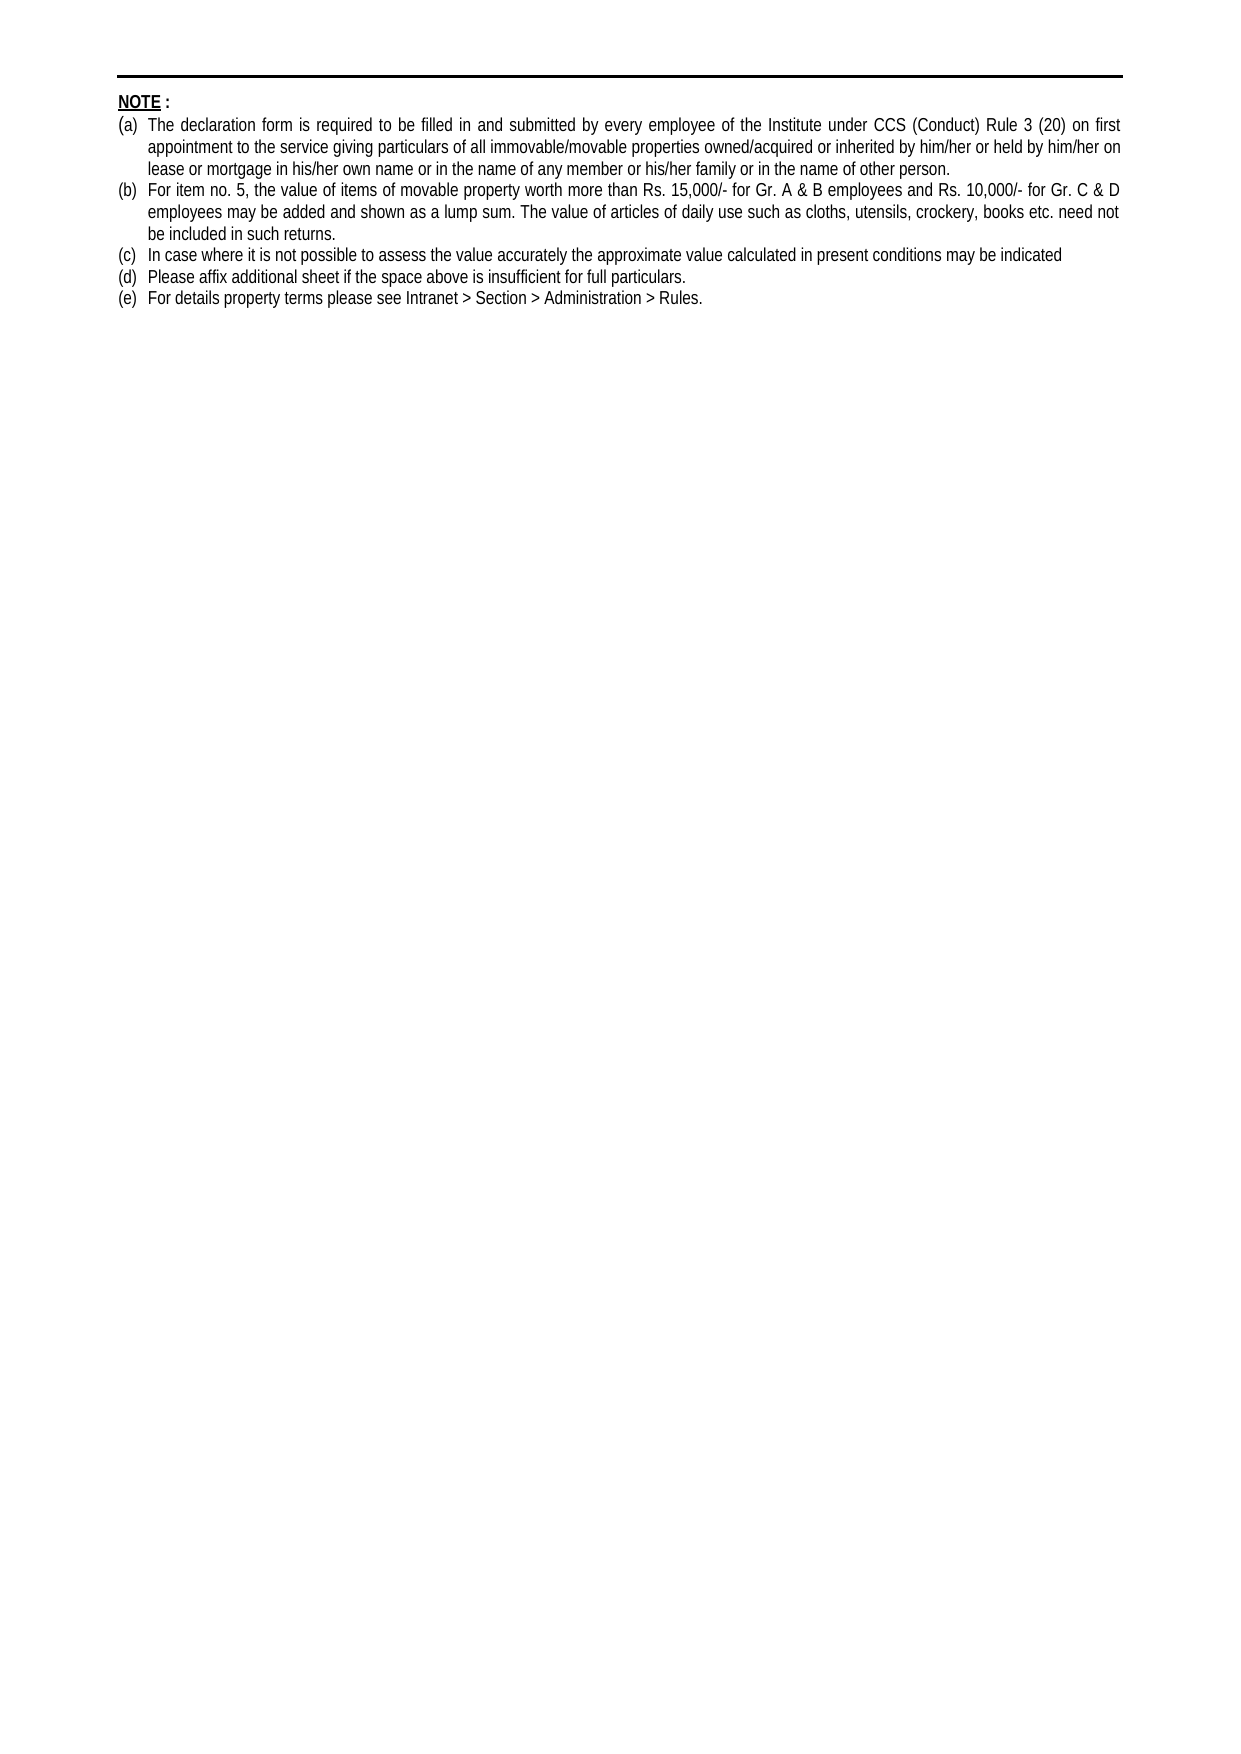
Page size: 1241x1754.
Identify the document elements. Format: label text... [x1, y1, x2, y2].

text (c) In case where it is not possible to assess the value accurately the approximate value calculated in present conditions may be indicated [118, 244, 1122, 266]
text (d) Please affix additional sheet if the space above is insufficient for full particulars. [118, 266, 1122, 287]
text NOTE : [118, 91, 1122, 112]
text (b) For item no. 5, the value of items of movable property worth more than Rs. 15,000/- for Gr. A & B employees and Rs. 10,000/- for Gr. C & D employees may be added and shown as a lump sum. The value of articles of daily use such as cloths, utensils, crockery, books etc. need not be included in such returns. [118, 179, 1122, 244]
text (e) For details property terms please see Intranet > Section > Administration > Rules. [118, 287, 1122, 309]
text (a) The declaration form is required to be filled in and submitted by every employee of the Institute under CCS (Conduct) Rule 3 (20) on first appointment to the service giving particulars of all immovable/movable properties owned/acquired or inherited by him/her or held by him/her on lease or mortgage in his/her own name or in the name of any member or his/her family or in the name of other person. [118, 112, 1122, 179]
